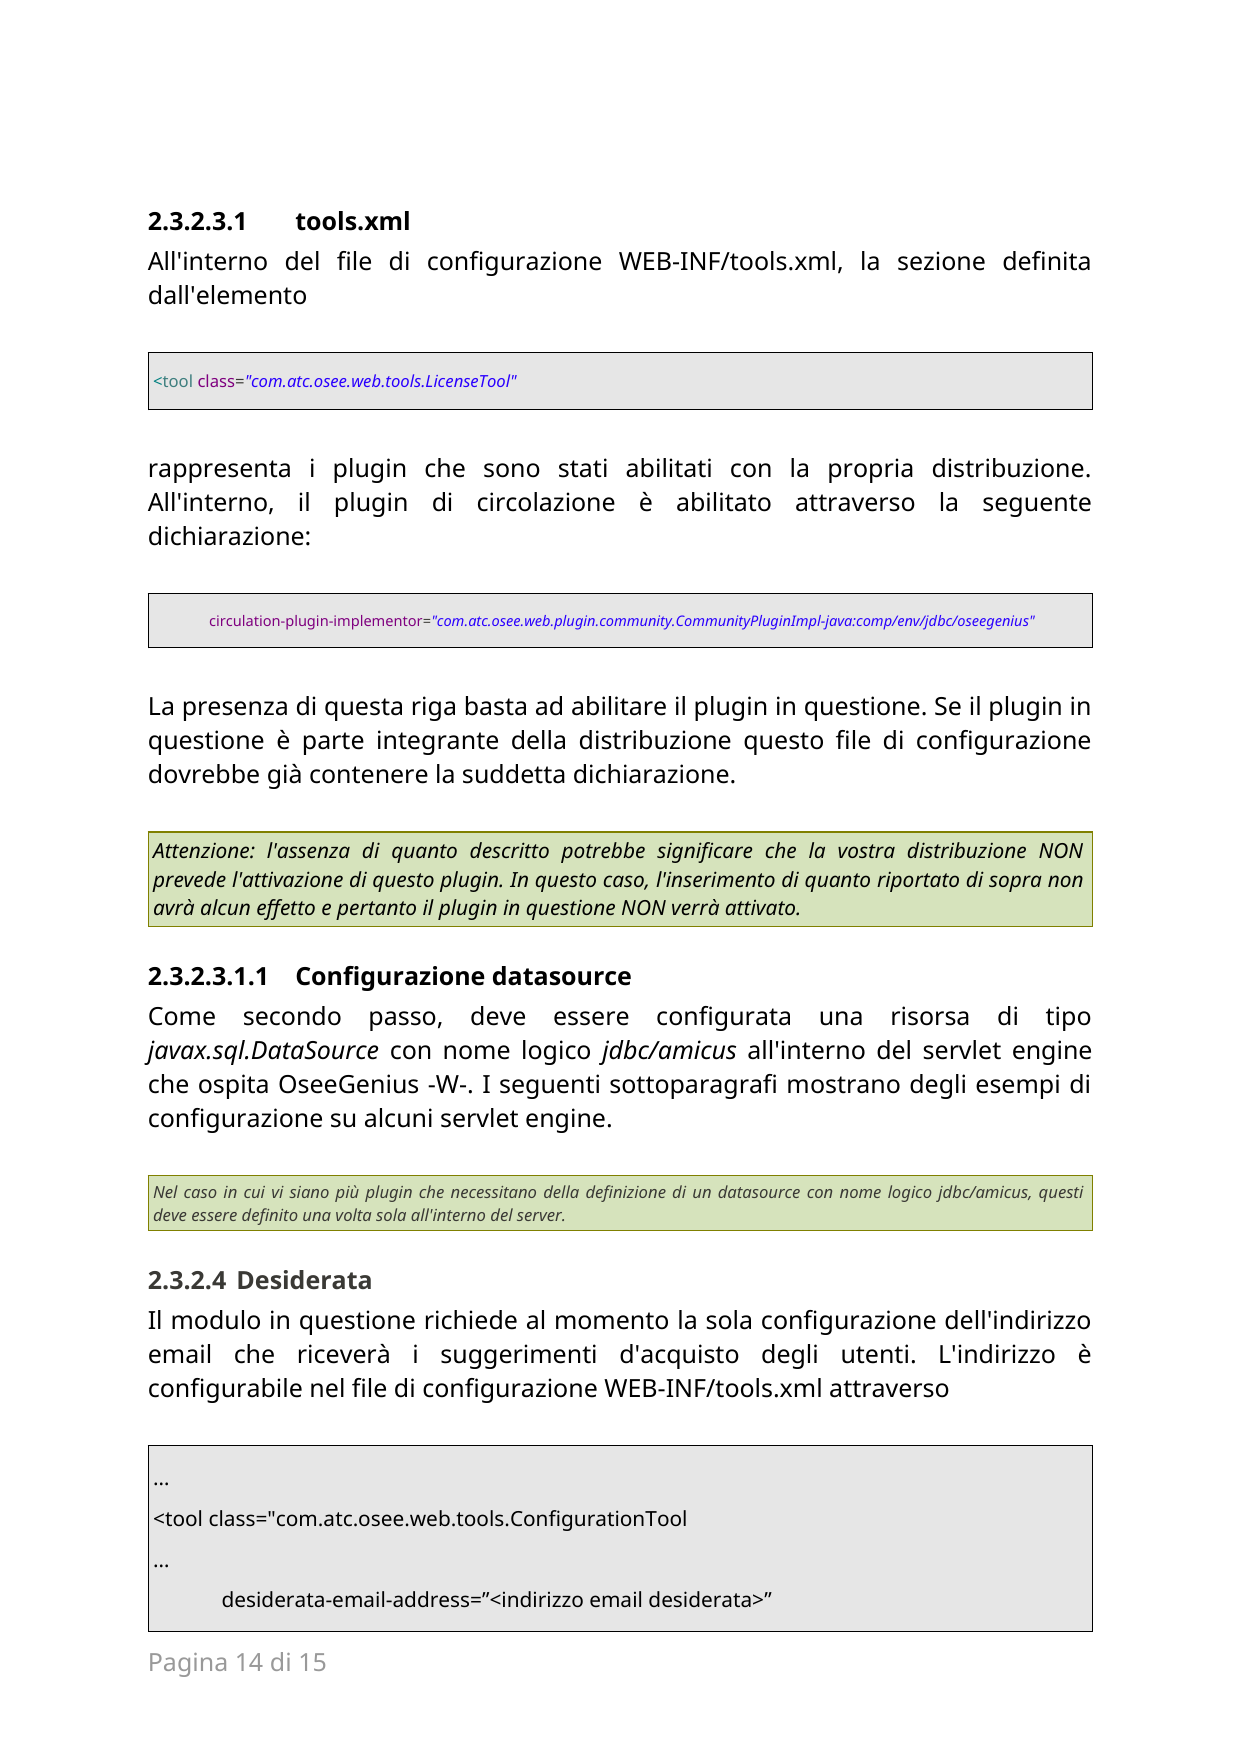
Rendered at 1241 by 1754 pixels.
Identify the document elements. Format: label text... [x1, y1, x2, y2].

text Come secondo passo, deve essere configurata una risorsa di tipo javax.sql.DataSource con nome logico jdbc/amicus all'interno del servlet engine che ospita OseeGenius -W-. I seguenti sottoparagrafi mostrano degli esempi di configurazione su alcuni servlet engine. [148, 999, 1093, 1135]
subtitle Desiderata [148, 1262, 1093, 1296]
subtitle tools.xml [148, 203, 1093, 238]
text rappresenta i plugin che sono stati abilitati con la propria distribuzione. All'interno, il plugin di circolazione è abilitato attraverso la seguente dichiarazione: [148, 451, 1093, 553]
list Attenzione: l'assenza di quanto descritto potrebbe significare che la vostra distribuzione NON prevede l'attivazione di questo plugin. In questo caso, l'inserimento di quanto riportato di sopra non avrà alcun effetto e pertanto il plugin in questione NON verrà attivato. [149, 833, 1092, 926]
text … [149, 1446, 1092, 1486]
text <tool class="com.atc.osee.web.tools.LicenseTool" [149, 353, 1092, 409]
text <tool class="com.atc.osee.web.tools.ConfigurationTool [149, 1486, 1092, 1527]
list Nel caso in cui vi siano più plugin che necessitano della definizione di un datasource con nome logico jdbc/amicus, questi deve essere definito una volta sola all'interno del server. [149, 1176, 1092, 1230]
text circulation-plugin-implementor="com.atc.osee.web.plugin.community.CommunityPluginImpl-java:comp/env/jdbc/oseegenius" [149, 594, 1092, 647]
text Il modulo in questione richiede al momento la sola configurazione dell'indirizzo email che riceverà i suggerimenti d'acquisto degli utenti. L'indirizzo è configurabile nel file di configurazione WEB-INF/tools.xml attraverso [148, 1303, 1093, 1405]
text La presenza di questa riga basta ad abilitare il plugin in questione. Se il plugin in questione è parte integrante della distribuzione questo file di configurazione dovrebbe già contenere la suddetta dichiarazione. [148, 689, 1093, 791]
text desiderata-email-address=”<indirizzo email desiderata>” [149, 1568, 1092, 1631]
text … [149, 1527, 1092, 1568]
text All'interno del file di configurazione WEB-INF/tools.xml, la sezione definita dall'elemento [148, 244, 1093, 312]
subtitle Configurazione datasource [148, 958, 1093, 992]
